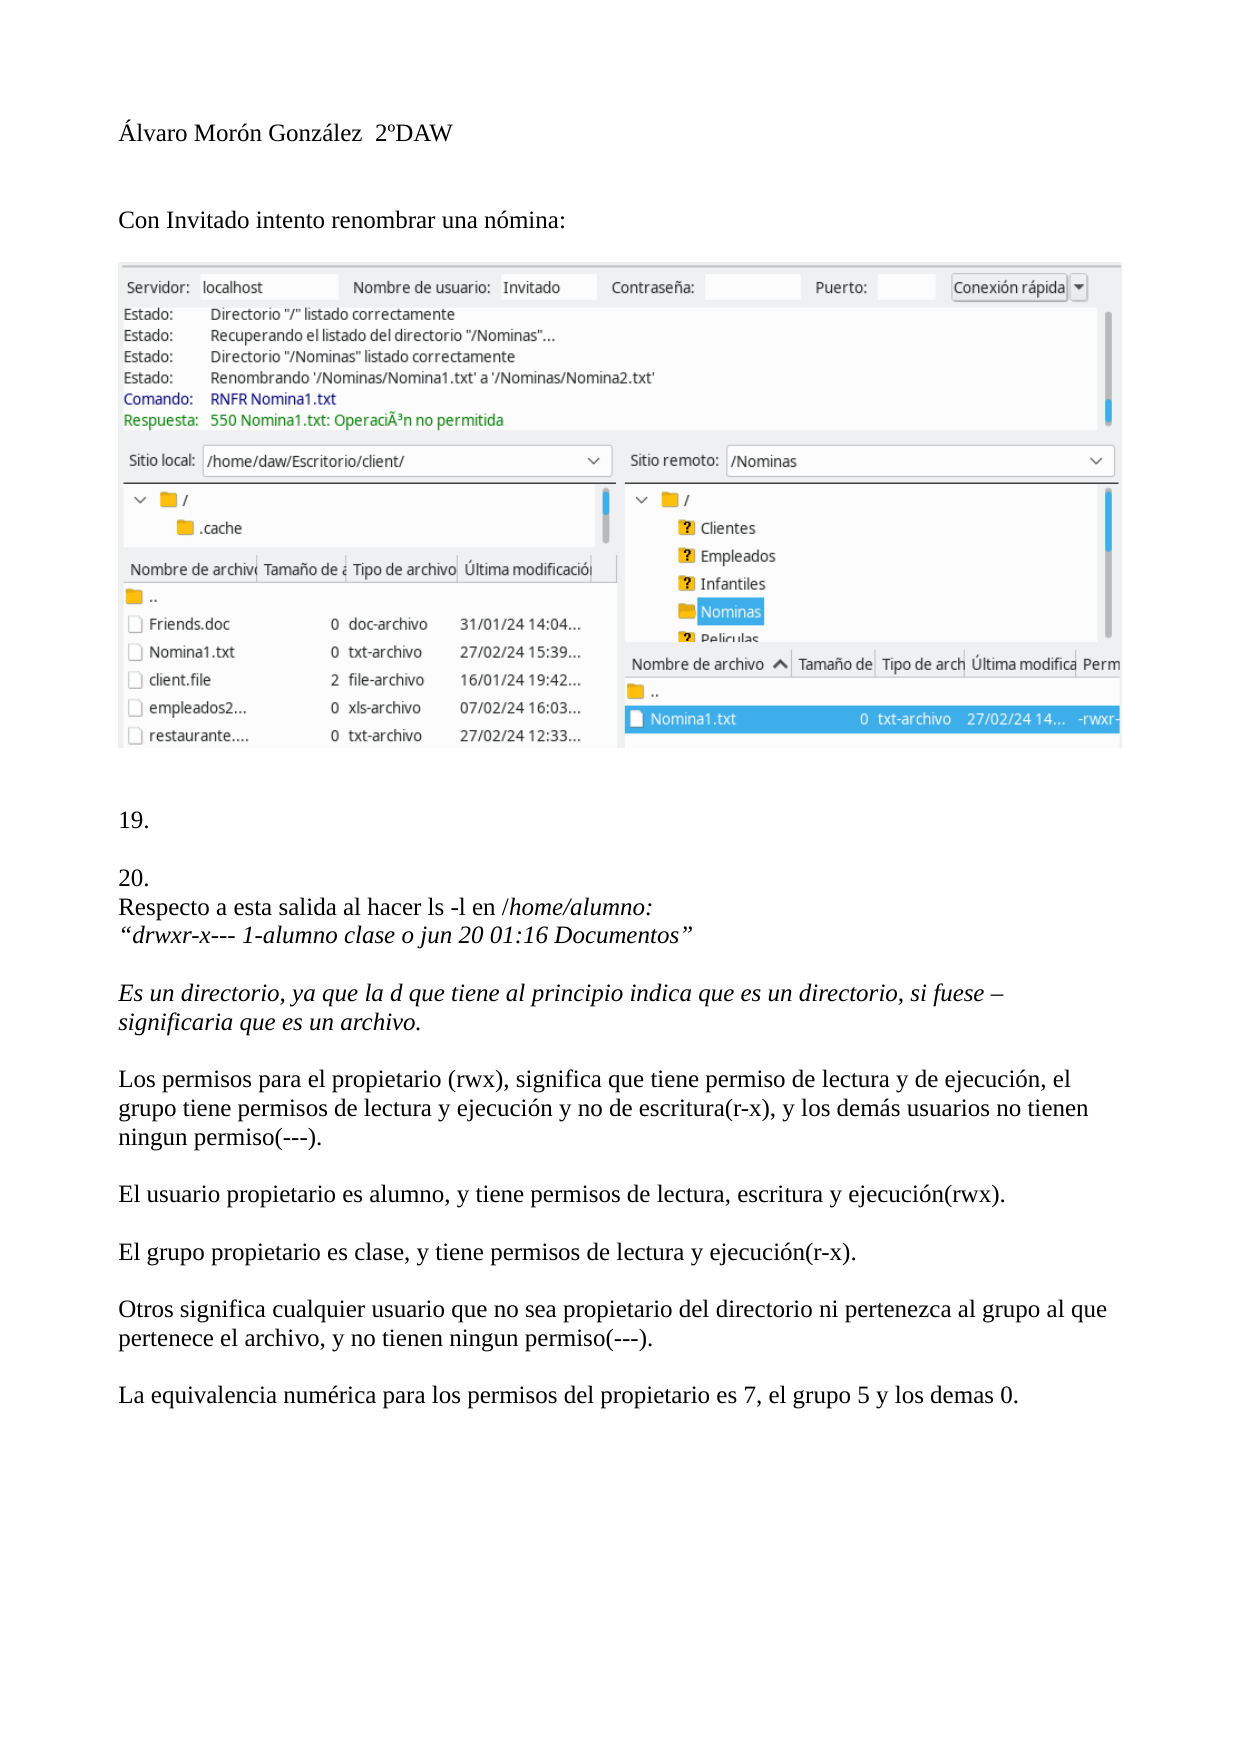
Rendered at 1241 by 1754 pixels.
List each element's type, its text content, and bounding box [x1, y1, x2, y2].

text La equivalencia numérica para los permisos del propietario es 7, el grupo 5 y los demas 0. [118, 1380, 1122, 1409]
text El usuario propietario es alumno, y tiene permisos de lectura, escritura y ejecución(rwx). [118, 1179, 1122, 1208]
text “drwxr-x--- 1-alumno clase o jun 20 01:16 Documentos” [118, 920, 1122, 949]
text 19. [118, 805, 1122, 834]
text 20. [118, 863, 1122, 892]
text Es un directorio, ya que la d que tiene al principio indica que es un directorio, si fuese – significaria que es un archivo. [118, 978, 1122, 1035]
text Respecto a esta salida al hacer ls -l en /home/alumno: [118, 892, 1122, 920]
text Con Invitado intento renombrar una nómina: [118, 205, 1122, 234]
text El grupo propietario es clase, y tiene permisos de lectura y ejecución(r-x). [118, 1237, 1122, 1265]
text Los permisos para el propietario (rwx), significa que tiene permiso de lectura y de ejecución, el grupo tiene permisos de lectura y ejecución y no de escritura(r-x), y los demás usuarios no tienen ningun permiso(---). [118, 1064, 1122, 1150]
picture [118, 262, 1123, 748]
text Otros significa cualquier usuario que no sea propietario del directorio ni pertenezca al grupo al que pertenece el archivo, y no tienen ningun permiso(---). [118, 1294, 1122, 1352]
